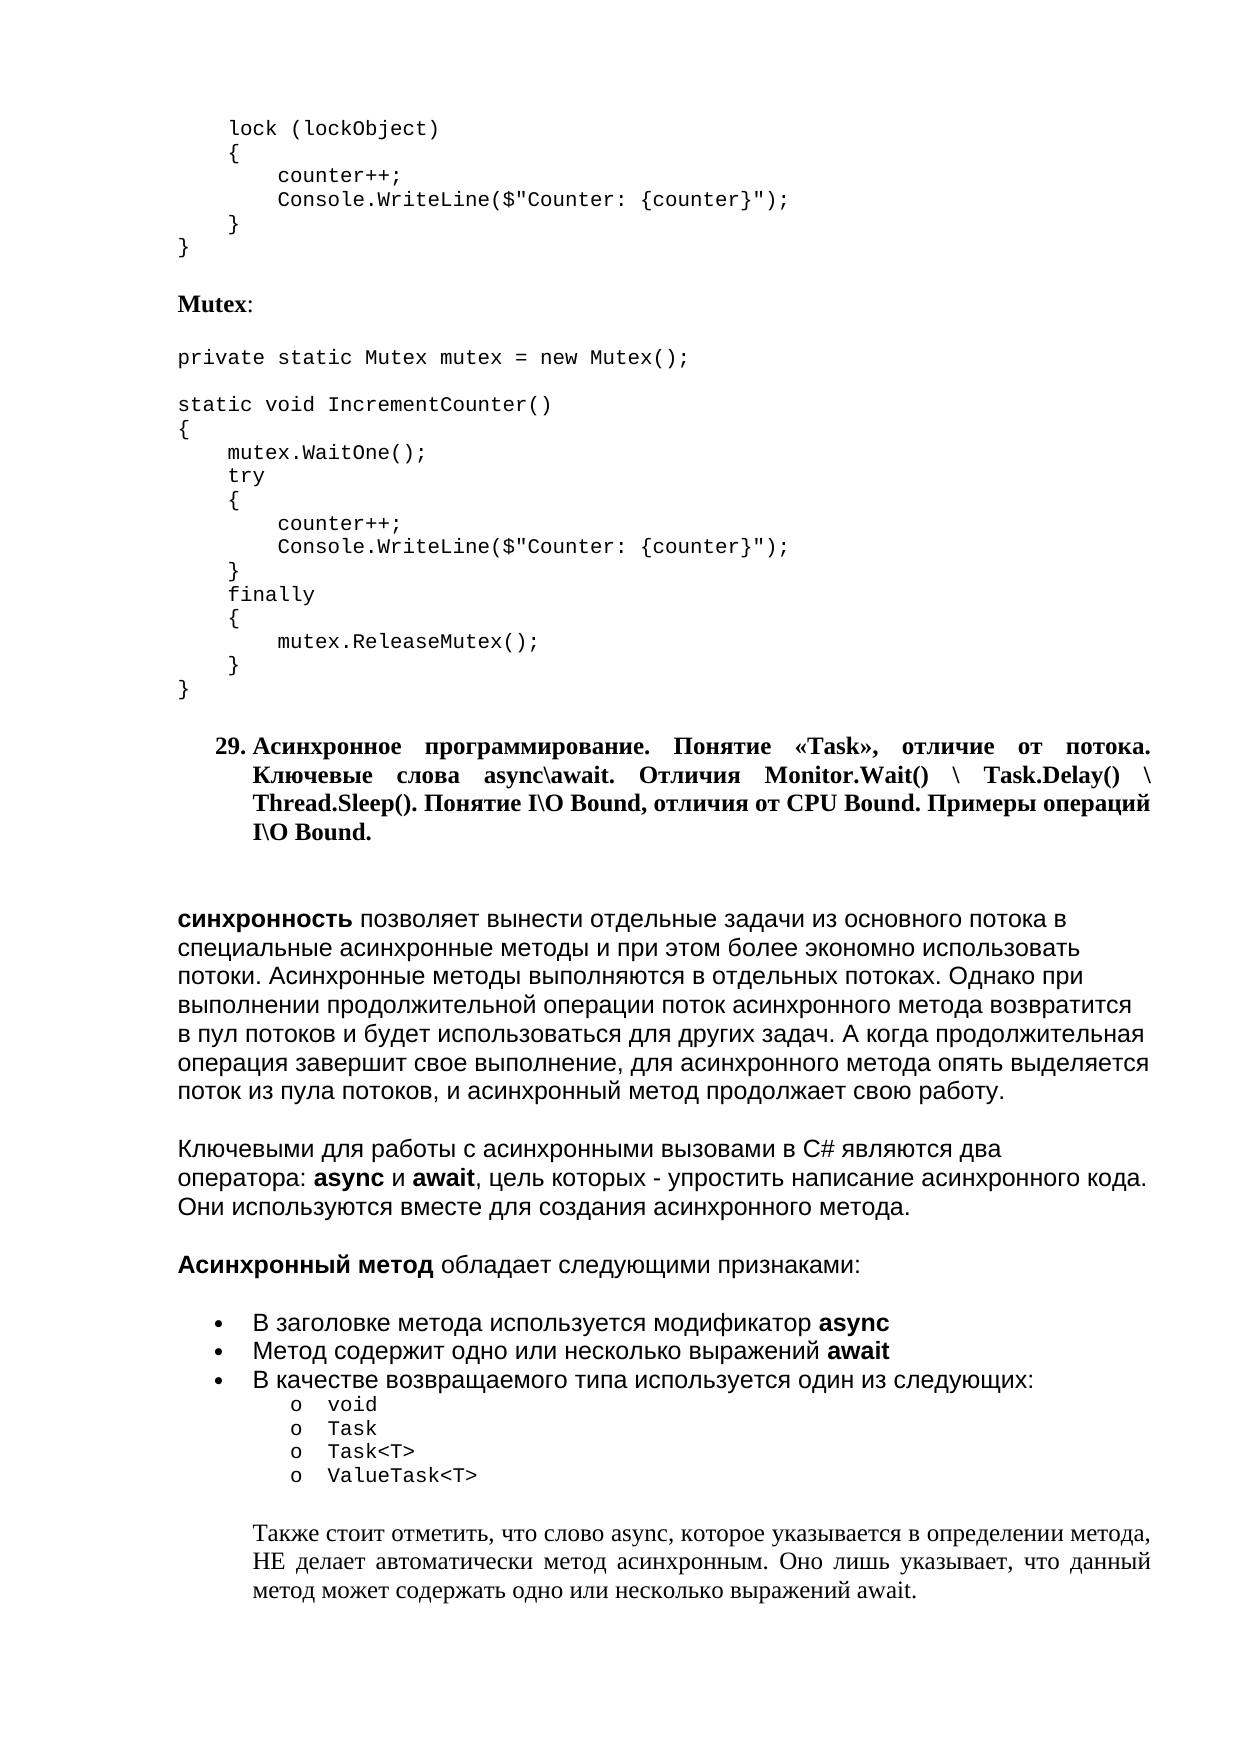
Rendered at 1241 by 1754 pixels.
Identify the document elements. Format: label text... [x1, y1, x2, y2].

text mutex.ReleaseMutex(); [177, 631, 1152, 654]
text Console.WriteLine($"Counter: {counter}"); [177, 536, 1152, 560]
text Асинхронный метод обладает следующими признаками: [177, 1250, 1152, 1278]
list void [290, 1394, 1152, 1417]
text { [177, 607, 1152, 631]
text } [177, 678, 1152, 702]
text counter++; [177, 513, 1152, 536]
list Асинхронное программирование. Понятие «Task», отличие от потока. Ключевые слова async\await. Отличия Monitor.Wait() \ Task.Delay() \ Thread.Sleep(). Понятие I\O Bound, отличия от CPU Bound. Примеры операций I\O Bound. [215, 731, 1152, 846]
list Метод содержит одно или несколько выражений await [215, 1336, 1152, 1365]
text Console.WriteLine($"Counter: {counter}"); [177, 189, 1152, 213]
list ValueTask<T> [290, 1465, 1152, 1488]
text { [177, 142, 1152, 165]
text { [177, 418, 1152, 442]
list В качестве возвращаемого типа используется один из следующих: [215, 1365, 1152, 1394]
text } [177, 213, 1152, 236]
text } [177, 560, 1152, 583]
text mutex.WaitOne(); [177, 442, 1152, 465]
text lock (lockObject) [177, 118, 1152, 142]
text finally [177, 583, 1152, 607]
text } [177, 654, 1152, 678]
text try [177, 465, 1152, 489]
text counter++; [177, 165, 1152, 189]
text private static Mutex mutex = new Mutex(); [177, 347, 1152, 371]
text { [177, 489, 1152, 513]
text } [177, 236, 1152, 260]
text Mutex: [177, 289, 1152, 318]
text синхронность позволяет вынести отдельные задачи из основного потока в специальные асинхронные методы и при этом более экономно использовать потоки. Асинхронные методы выполняются в отдельных потоках. Однако при выполнении продолжительной операции поток асинхронного метода возвратится в пул потоков и будет использоваться для других задач. А когда продолжительная операция завершит свое выполнение, для асинхронного метода опять выделяется поток из пула потоков, и асинхронный метод продолжает свою работу. [177, 904, 1152, 1105]
text static void IncrementCounter() [177, 394, 1152, 418]
list В заголовке метода используется модификатор async [215, 1308, 1152, 1336]
list Task [290, 1417, 1152, 1441]
list Task<T> [290, 1441, 1152, 1465]
text Ключевыми для работы с асинхронными вызовами в C# являются два оператора: async и await, цель которых - упростить написание асинхронного кода. Они используются вместе для создания асинхронного метода. [177, 1134, 1152, 1221]
list Также стоит отметить, что слово async, которое указывается в определении метода, НЕ делает автоматически метод асинхронным. Оно лишь указывает, что данный метод может содержать одно или несколько выражений await. [252, 1518, 1152, 1604]
